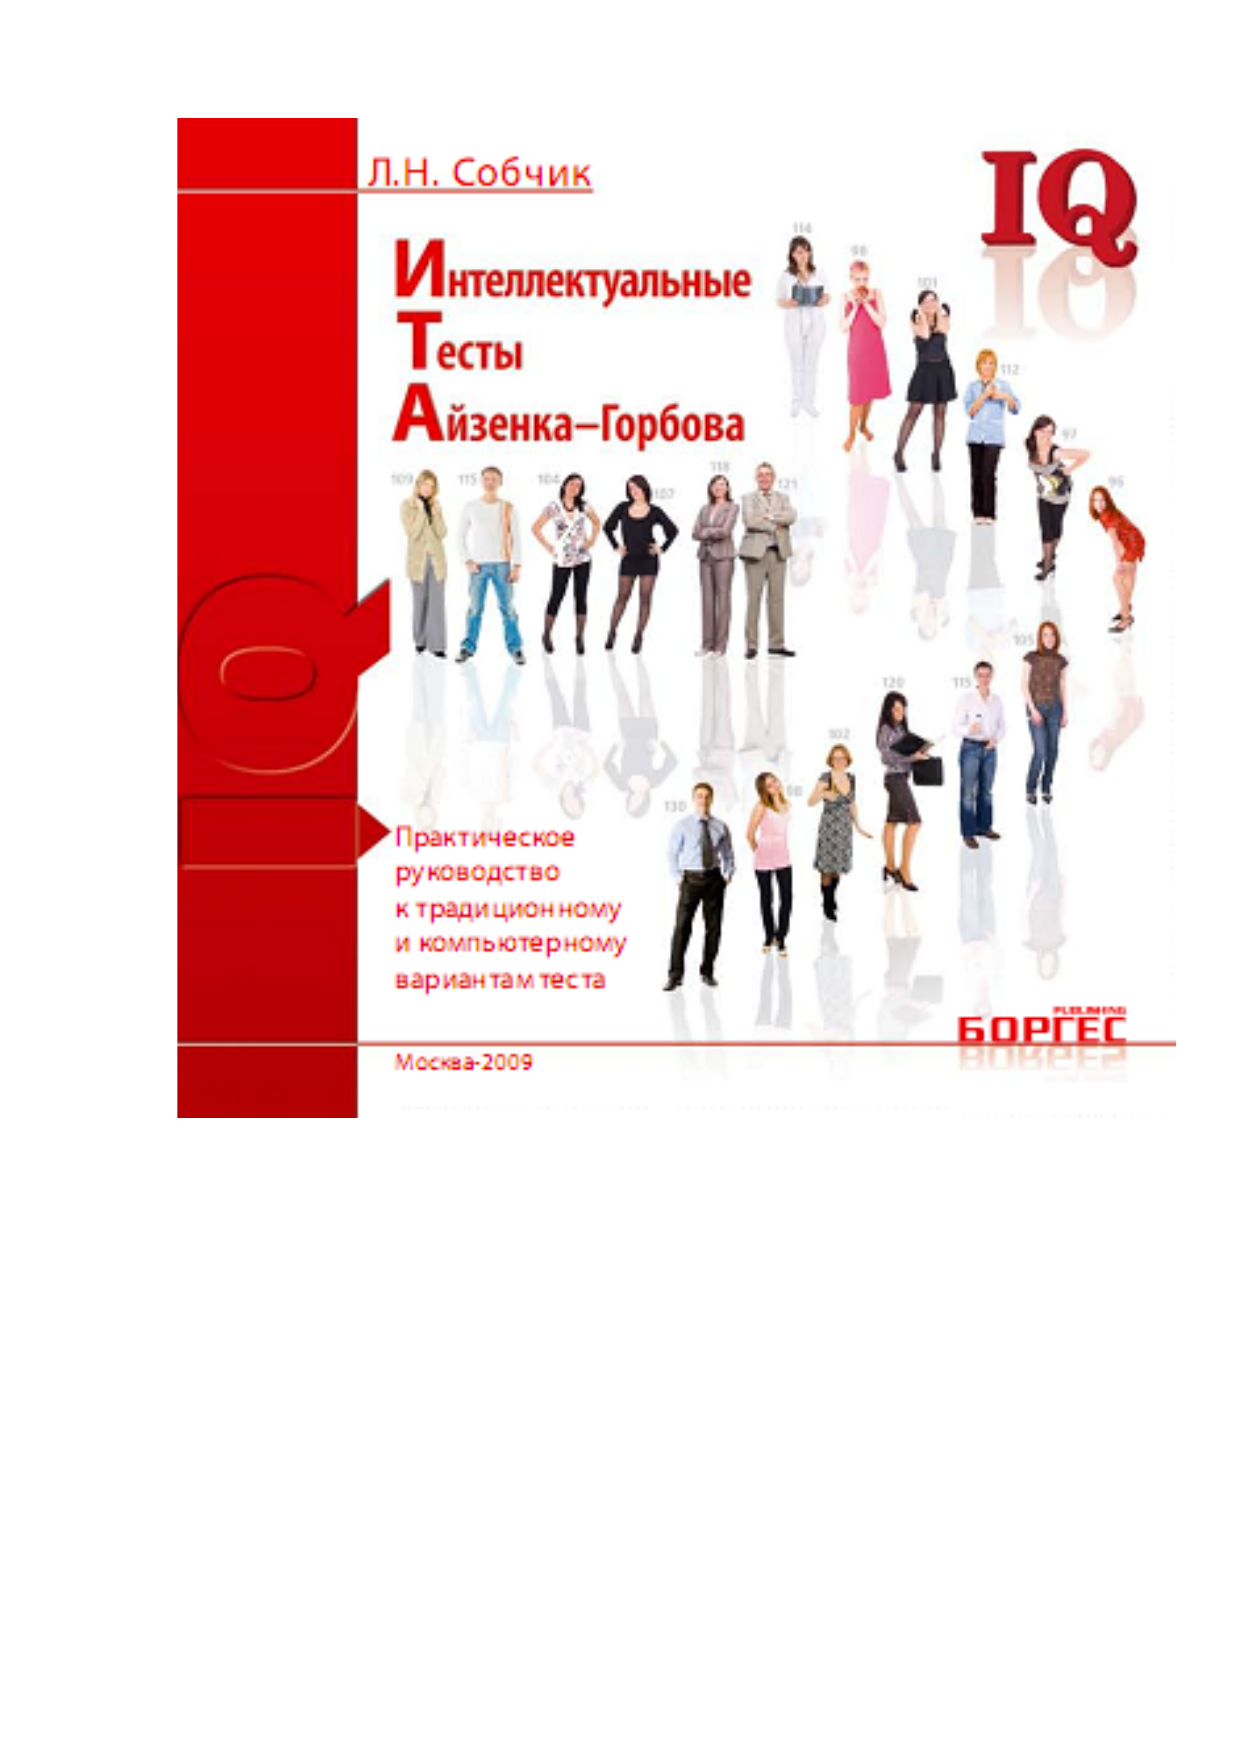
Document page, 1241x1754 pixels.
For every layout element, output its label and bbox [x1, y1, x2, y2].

picture [177, 118, 1177, 1118]
